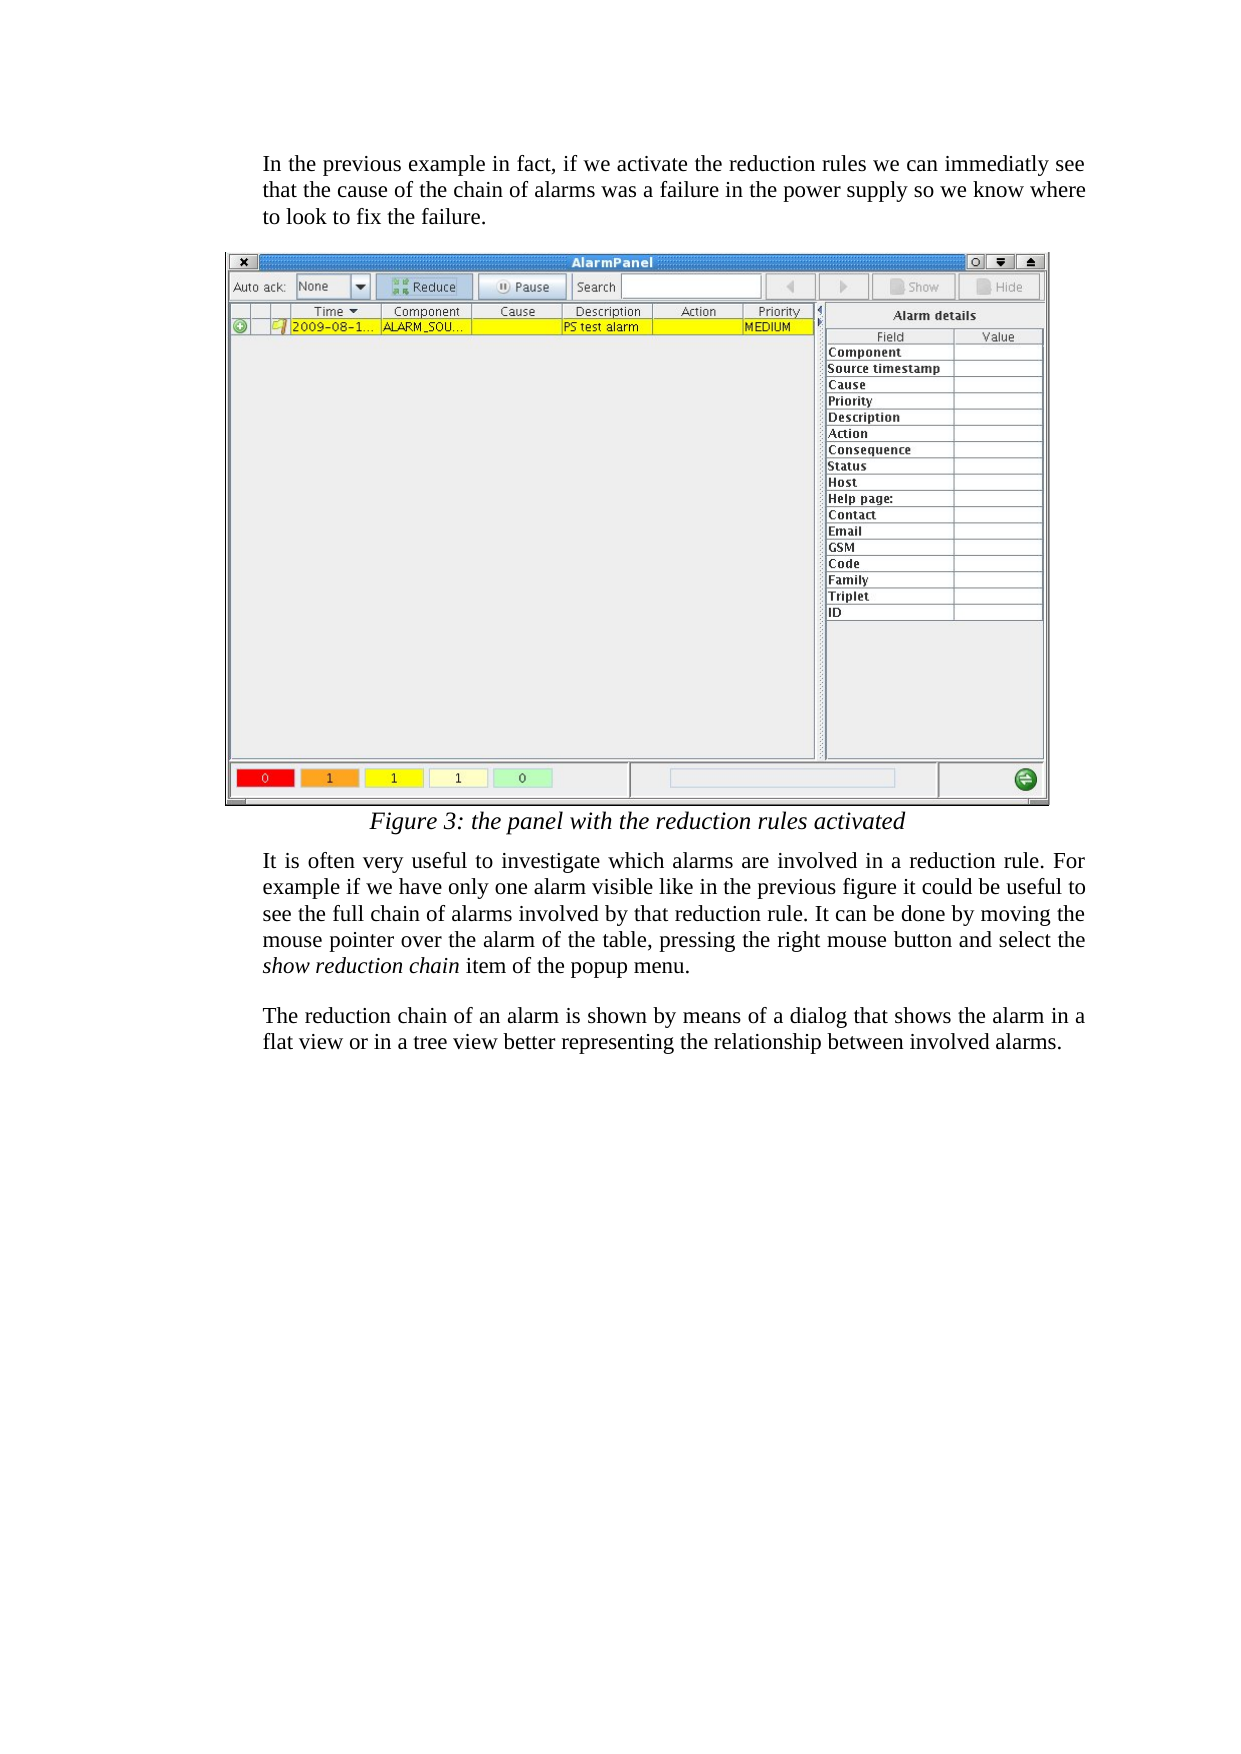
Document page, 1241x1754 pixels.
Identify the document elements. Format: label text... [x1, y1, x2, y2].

text It is often very useful to investigate which alarms are involved in a reduction rule. For example if we have only one alarm visible like in the previous figure it could be useful to see the full chain of alarms involved by that reduction rule. It can be done by moving the mouse pointer over the alarm of the table, pressing the right mouse button and select the show reduction chain item of the popup menu. [262, 847, 1087, 979]
text The reduction chain of an alarm is shown by means of a dialog that shows the alarm in a flat view or in a tree view better representing the relationship between involved alarms. [262, 1002, 1087, 1054]
text In the previous example in fact, if we activate the reduction rules we can immediatly see that the cause of the chain of alarms was a failure in the power supply so we know where to look to fix the failure. [262, 150, 1087, 229]
picture [225, 252, 1050, 806]
text Figure 3: the panel with the reduction rules activated [187, 252, 1087, 834]
